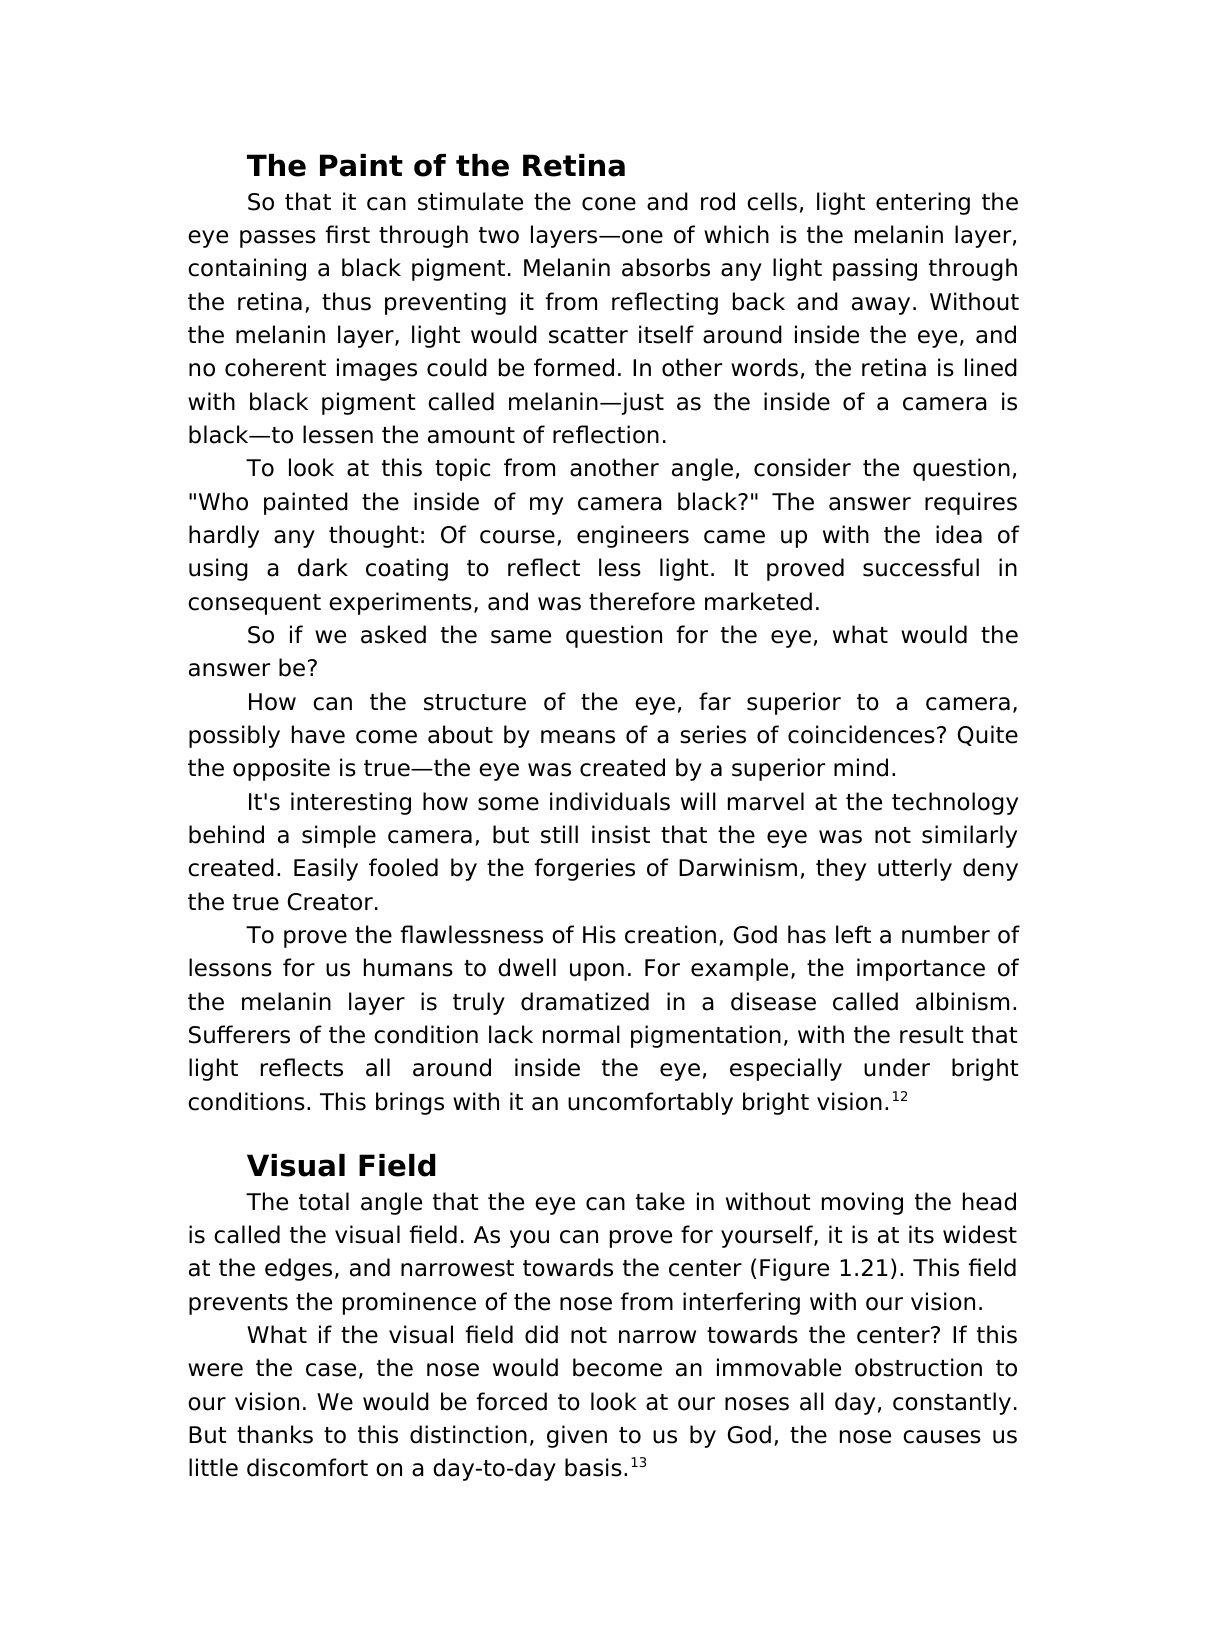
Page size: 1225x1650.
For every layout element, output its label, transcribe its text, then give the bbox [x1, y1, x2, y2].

text So if we asked the same question for the eye, what would the answer be? [187, 617, 1020, 683]
text The total angle that the eye can take in without moving the head is called the visual field. As you can prove for yourself, it is at its widest at the edges, and narrowest towards the center (Figure 1.21). This field prevents the prominence of the nose from interfering with our vision. [187, 1183, 1020, 1317]
text To look at this topic from another angle, consider the question, "Who painted the inside of my camera black?" The answer requires hardly any thought: Of course, engineers came up with the idea of using a dark coating to reflect less light. It proved successful in consequent experiments, and was therefore marketed. [187, 450, 1020, 617]
text To prove the flawlessness of His creation, God has left a number of lessons for us humans to dwell upon. For example, the importance of the melanin layer is truly dramatized in a disease called albinism. Sufferers of the condition lack normal pigmentation, with the result that light reflects all around inside the eye, especially under bright conditions. This brings with it an uncomfortably bright vision.12 [187, 917, 1020, 1117]
text How can the structure of the eye, far superior to a camera, possibly have come about by means of a series of coincidences? Quite the opposite is true—the eye was created by a superior mind. [187, 683, 1020, 783]
text So that it can stimulate the cone and rod cells, light entering the eye passes first through two layers—one of which is the melanin layer, containing a black pigment. Melanin absorbs any light passing through the retina, thus preventing it from reflecting back and away. Without the melanin layer, light would scatter itself around inside the eye, and no coherent images could be formed. In other words, the retina is lined with black pigment called melanin—just as the inside of a camera is black—to lessen the amount of reflection. [187, 183, 1020, 450]
text It's interesting how some individuals will marvel at the technology behind a simple camera, but still insist that the eye was not similarly created. Easily fooled by the forgeries of Darwinism, they utterly deny the true Creator. [187, 783, 1020, 917]
text Visual Field [187, 1150, 1020, 1183]
text The Paint of the Retina [187, 150, 1020, 183]
text What if the visual field did not narrow towards the center? If this were the case, the nose would become an immovable obstruction to our vision. We would be forced to look at our noses all day, constantly. But thanks to this distinction, given to us by God, the nose causes us little discomfort on a day-to-day basis.13 [187, 1317, 1020, 1483]
